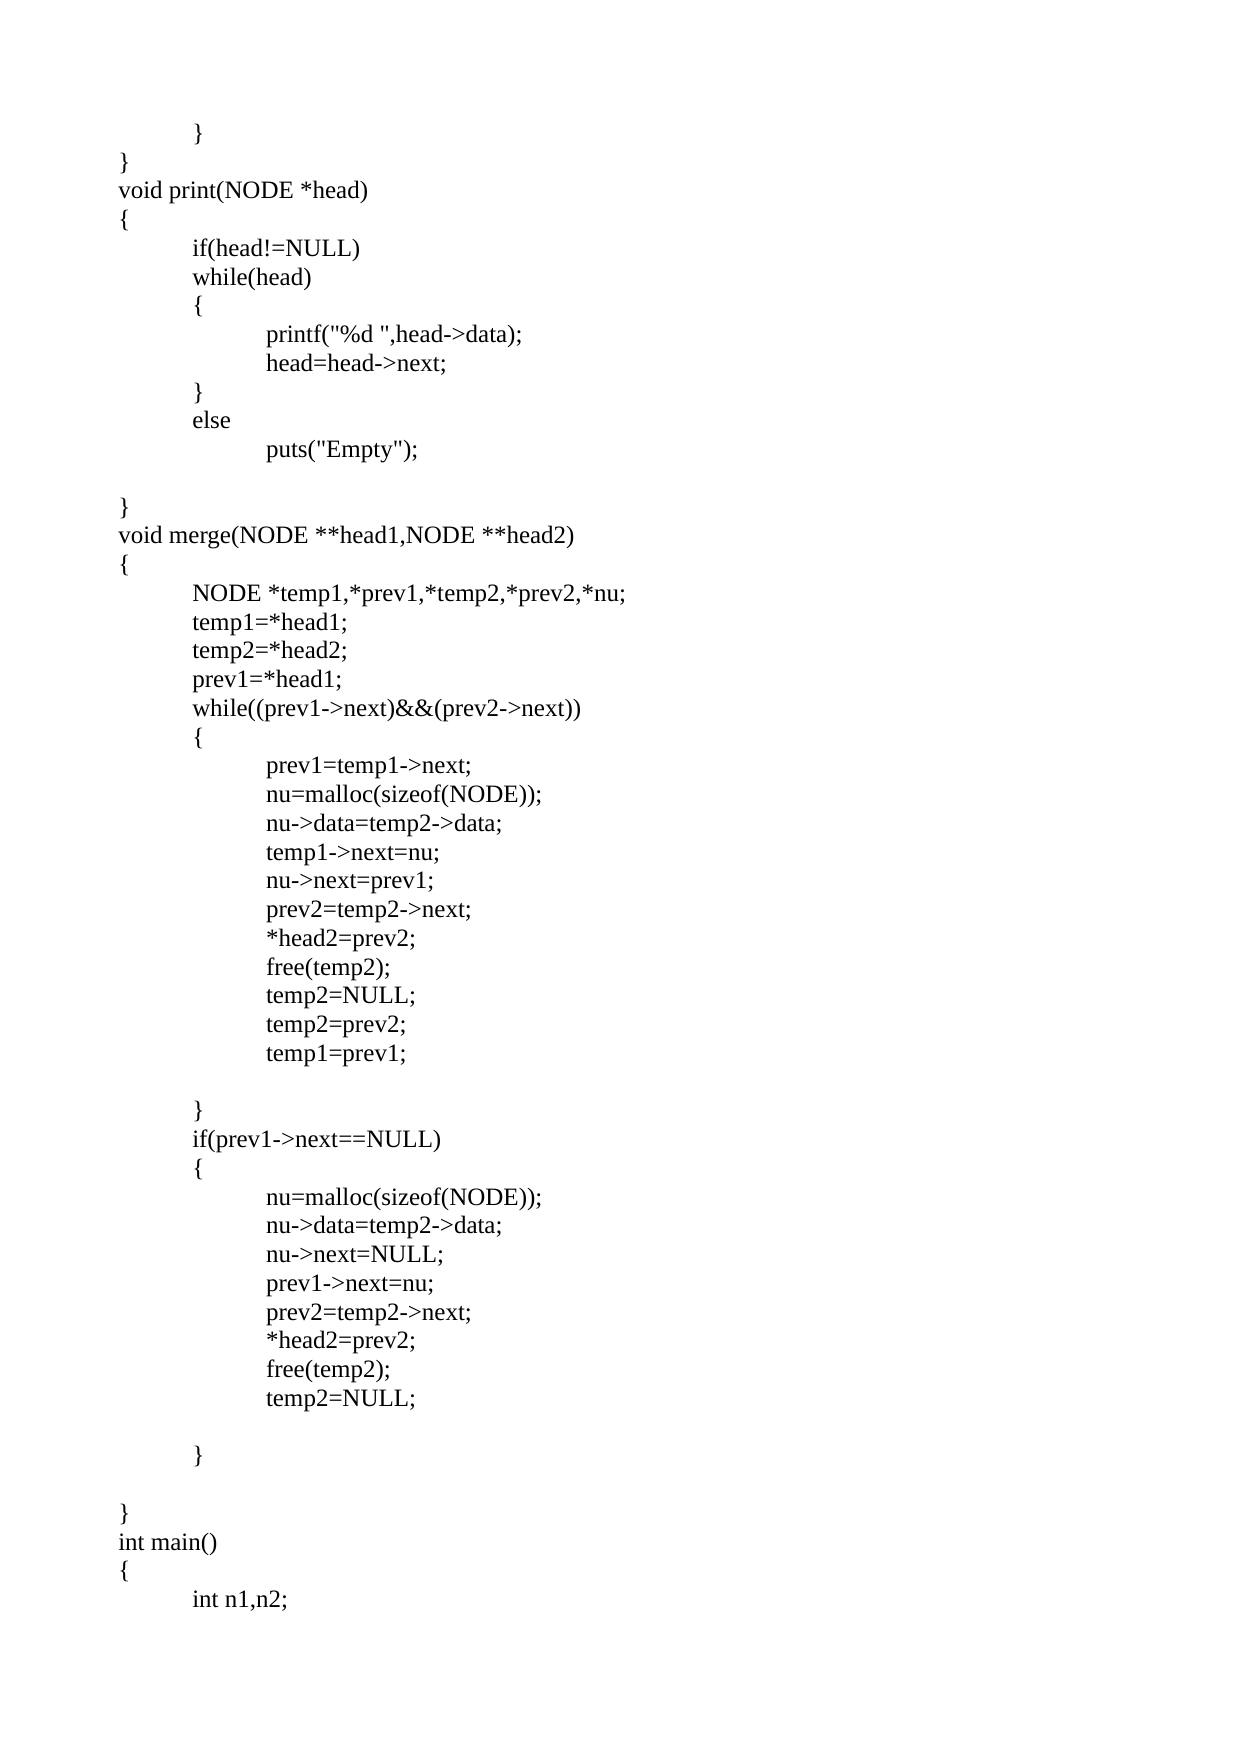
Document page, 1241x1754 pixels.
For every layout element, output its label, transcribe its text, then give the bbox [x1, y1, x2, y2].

text nu=malloc(sizeof(NODE)); [118, 779, 1122, 808]
text temp2=NULL; [118, 981, 1122, 1009]
text puts("Empty"); [118, 434, 1122, 463]
text nu=malloc(sizeof(NODE)); [118, 1182, 1122, 1211]
text temp2=*head2; [118, 636, 1122, 664]
text while((prev1->next)&&(prev2->next)) [118, 693, 1122, 722]
text nu->data=temp2->data; [118, 1211, 1122, 1239]
text head=head->next; [118, 348, 1122, 377]
text printf("%d ",head->data); [118, 319, 1122, 348]
text } [118, 492, 1122, 521]
text } [118, 1441, 1122, 1469]
text } [118, 377, 1122, 406]
text { [118, 1153, 1122, 1182]
text { [118, 722, 1122, 751]
text } [118, 147, 1122, 176]
text while(head) [118, 262, 1122, 291]
text prev1->next=nu; [118, 1268, 1122, 1297]
text temp1=prev1; [118, 1038, 1122, 1067]
text prev1=temp1->next; [118, 751, 1122, 779]
text int n1,n2; [118, 1584, 1122, 1613]
text prev2=temp2->next; [118, 894, 1122, 923]
text temp1=*head1; [118, 607, 1122, 636]
text if(head!=NULL) [118, 233, 1122, 262]
text } [118, 1096, 1122, 1124]
text { [118, 1556, 1122, 1584]
text temp2=NULL; [118, 1383, 1122, 1412]
text { [118, 549, 1122, 578]
text temp2=prev2; [118, 1009, 1122, 1038]
text void merge(NODE **head1,NODE **head2) [118, 521, 1122, 549]
text NODE *temp1,*prev1,*temp2,*prev2,*nu; [118, 578, 1122, 607]
text nu->next=NULL; [118, 1239, 1122, 1268]
text if(prev1->next==NULL) [118, 1124, 1122, 1153]
text *head2=prev2; [118, 923, 1122, 952]
text free(temp2); [118, 952, 1122, 981]
text nu->data=temp2->data; [118, 808, 1122, 837]
text void print(NODE *head) [118, 176, 1122, 204]
text else [118, 406, 1122, 434]
text { [118, 204, 1122, 233]
text *head2=prev2; [118, 1326, 1122, 1354]
text } [118, 118, 1122, 147]
text prev2=temp2->next; [118, 1297, 1122, 1326]
text nu->next=prev1; [118, 866, 1122, 894]
text int main() [118, 1527, 1122, 1556]
text temp1->next=nu; [118, 837, 1122, 866]
text prev1=*head1; [118, 664, 1122, 693]
text { [118, 291, 1122, 319]
text } [118, 1498, 1122, 1527]
text free(temp2); [118, 1354, 1122, 1383]
